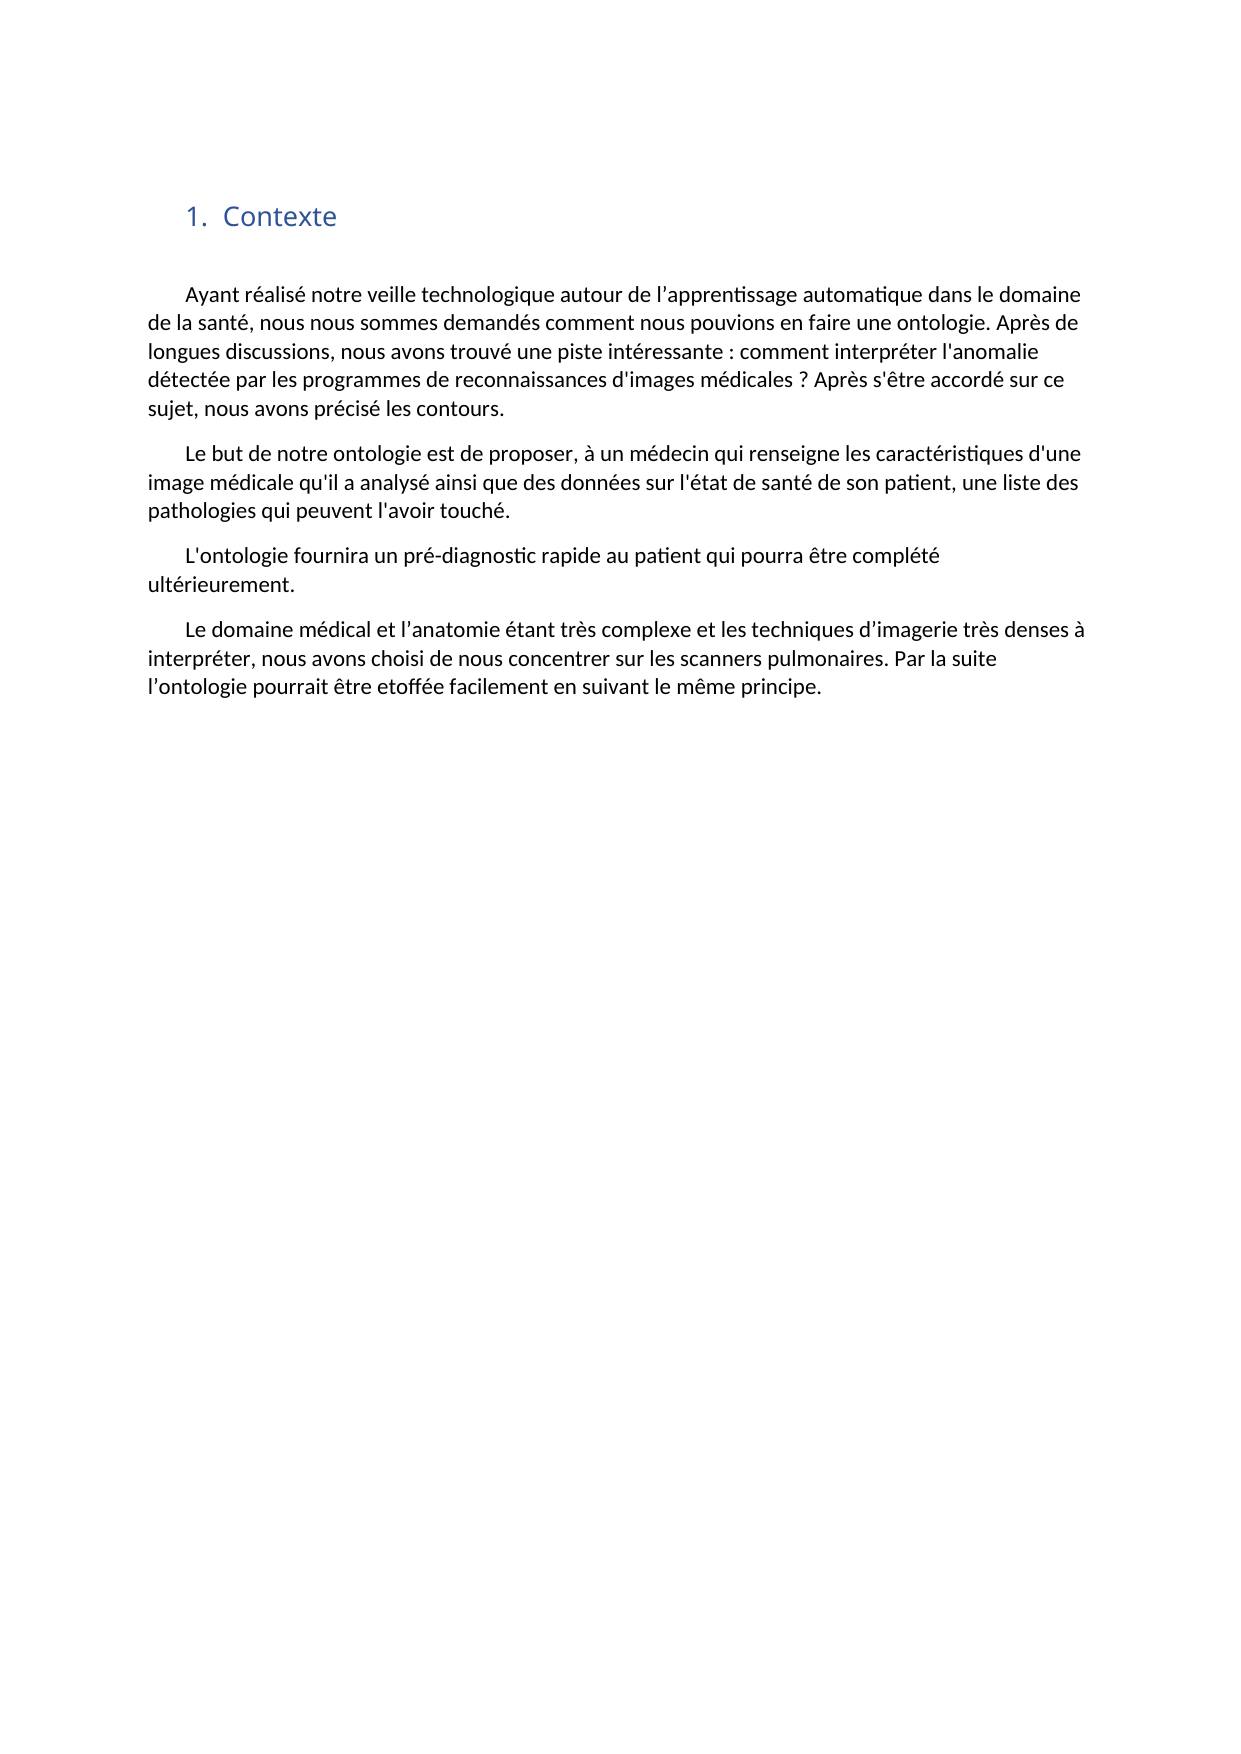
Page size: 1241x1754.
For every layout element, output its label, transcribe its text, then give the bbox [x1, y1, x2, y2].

text Ayant réalisé notre veille technologique autour de l’apprentissage automatique dans le domaine de la santé, nous nous sommes demandés comment nous pouvions en faire une ontologie. Après de longues discussions, nous avons trouvé une piste intéressante : comment interpréter l'anomalie détectée par les programmes de reconnaissances d'images médicales ? Après s'être accordé sur ce sujet, nous avons précisé les contours. [148, 280, 1093, 422]
text Le but de notre ontologie est de proposer, à un médecin qui renseigne les caractéristiques d'une image médicale qu'il a analysé ainsi que des données sur l'état de santé de son patient, une liste des pathologies qui peuvent l'avoir touché. [148, 439, 1093, 524]
text L'ontologie fournira un pré-diagnostic rapide au patient qui pourra être complété ultérieurement. [148, 541, 1093, 598]
text Le domaine médical et l’anatomie étant très complexe et les techniques d’imagerie très denses à interpréter, nous avons choisi de nous concentrer sur les scanners pulmonaires. Par la suite l’ontologie pourrait être etoffée facilement en suivant le même principe. [148, 615, 1093, 700]
subtitle Contexte [185, 197, 1093, 234]
